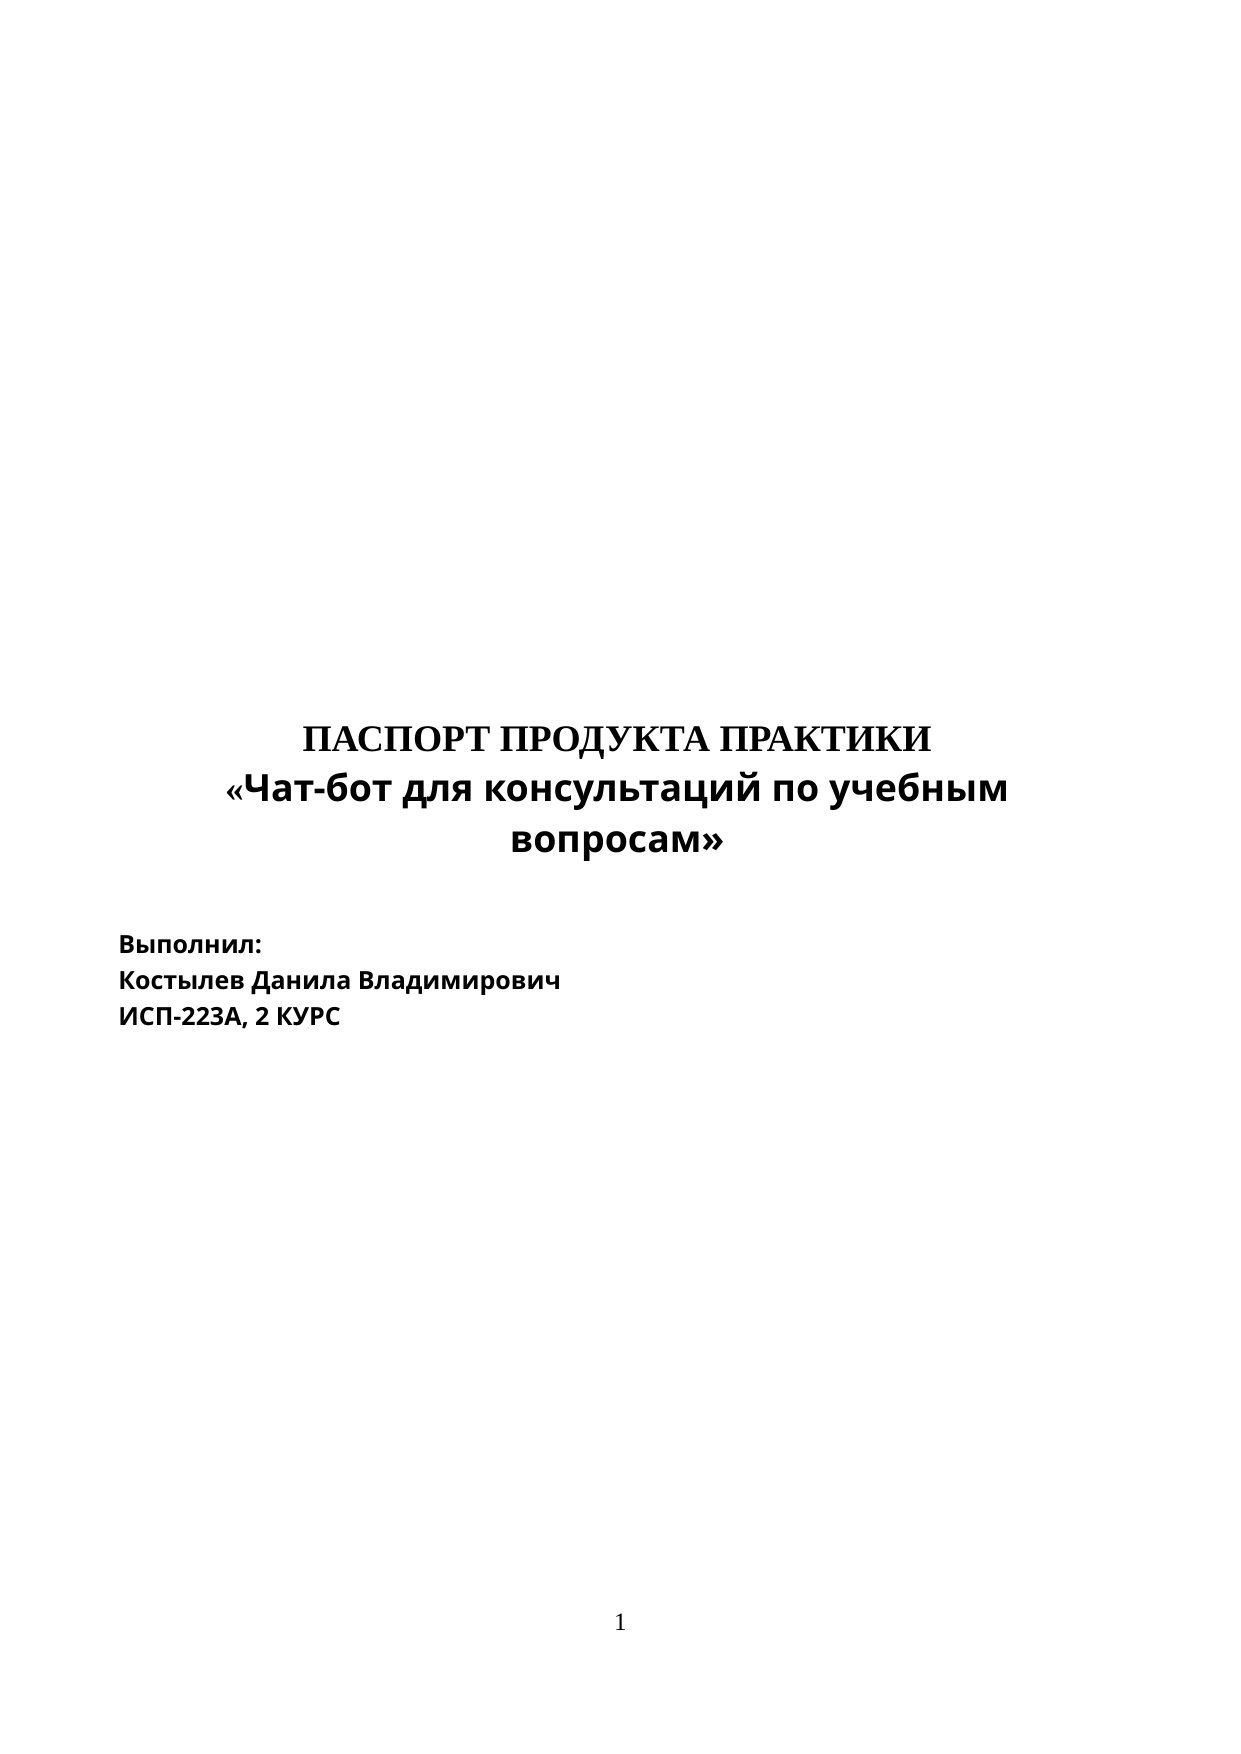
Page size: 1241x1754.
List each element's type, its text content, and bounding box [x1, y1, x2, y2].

text «Чат-бот для консультаций по учебным вопросам» [118, 761, 1116, 863]
text ПАСПОРТ ПРОДУКТА ПРАКТИКИ [118, 716, 1116, 759]
text Выполнил: [118, 927, 1116, 961]
text Костылев Данила Владимирович [118, 963, 1116, 997]
text ИСП-223А, 2 КУРС [118, 999, 1116, 1033]
